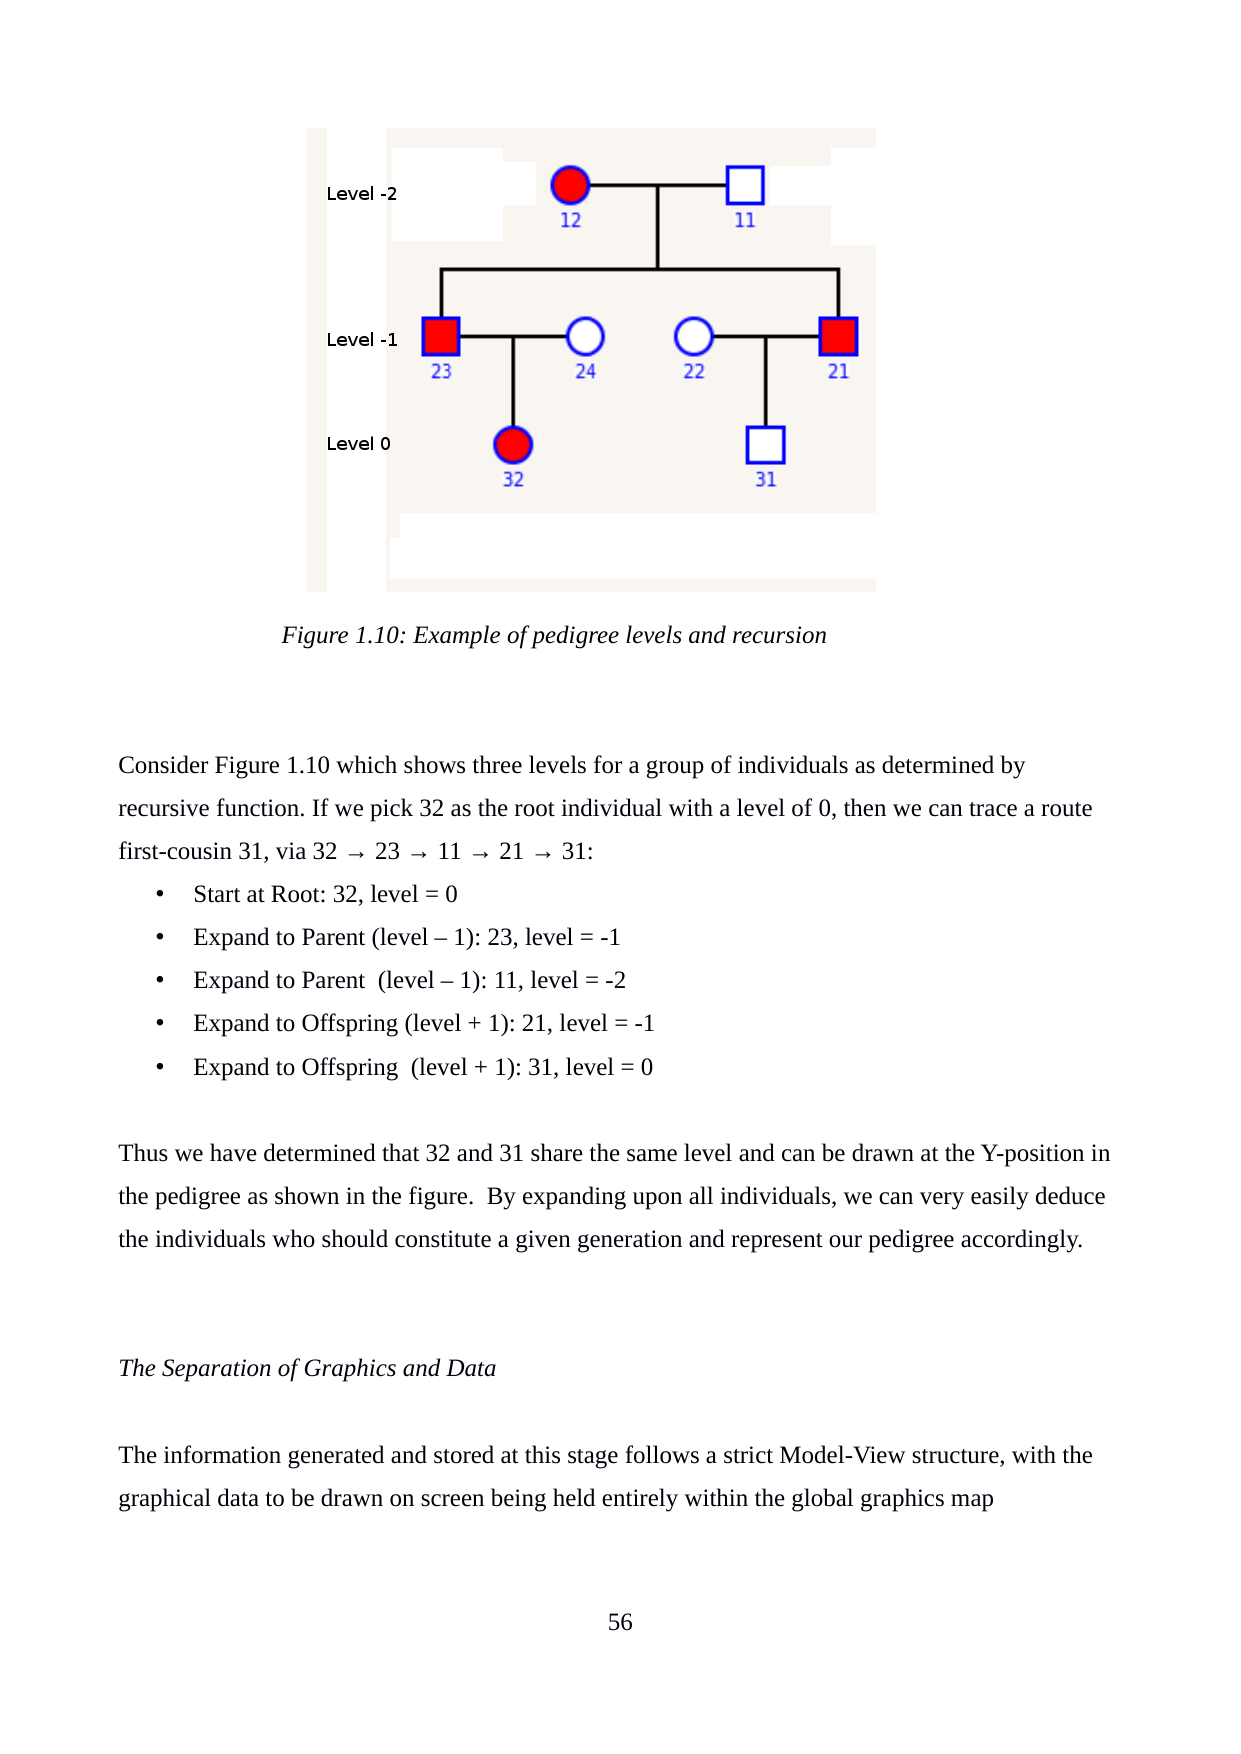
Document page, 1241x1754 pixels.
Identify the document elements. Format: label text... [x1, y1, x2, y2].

text The information generated and stored at this stage follows a strict Model-View structure, with the graphical data to be drawn on screen being held entirely within the global graphics map [118, 1440, 1122, 1512]
text Thus we have determined that 32 and 31 share the same level and can be drawn at the Y-position in the pedigree as shown in the figure. By expanding upon all individuals, we can very easily deduce the individuals who should constitute a given generation and represent our pedigree accordingly. [118, 1138, 1122, 1253]
list Expand to Parent (level – 1): 11, level = -2 [156, 965, 1122, 994]
text Consider Figure 1.10 which shows three levels for a group of individuals as determined by recursive function. If we pick 32 as the root individual with a level of 0, then we can trace a route first-cousin 31, via 32 → 23 → 11 → 21 → 31: [118, 750, 1122, 865]
text The Separation of Graphics and Data [118, 1353, 1122, 1382]
list Expand to Parent (level – 1): 23, level = -1 [156, 922, 1122, 951]
list Start at Root: 32, level = 0 [156, 879, 1122, 908]
text Figure 1.10: Example of pedigree levels and recursion [281, 141, 902, 649]
picture [306, 128, 877, 592]
list Expand to Offspring (level + 1): 21, level = -1 [156, 1008, 1122, 1037]
list Expand to Offspring (level + 1): 31, level = 0 [156, 1052, 1122, 1080]
